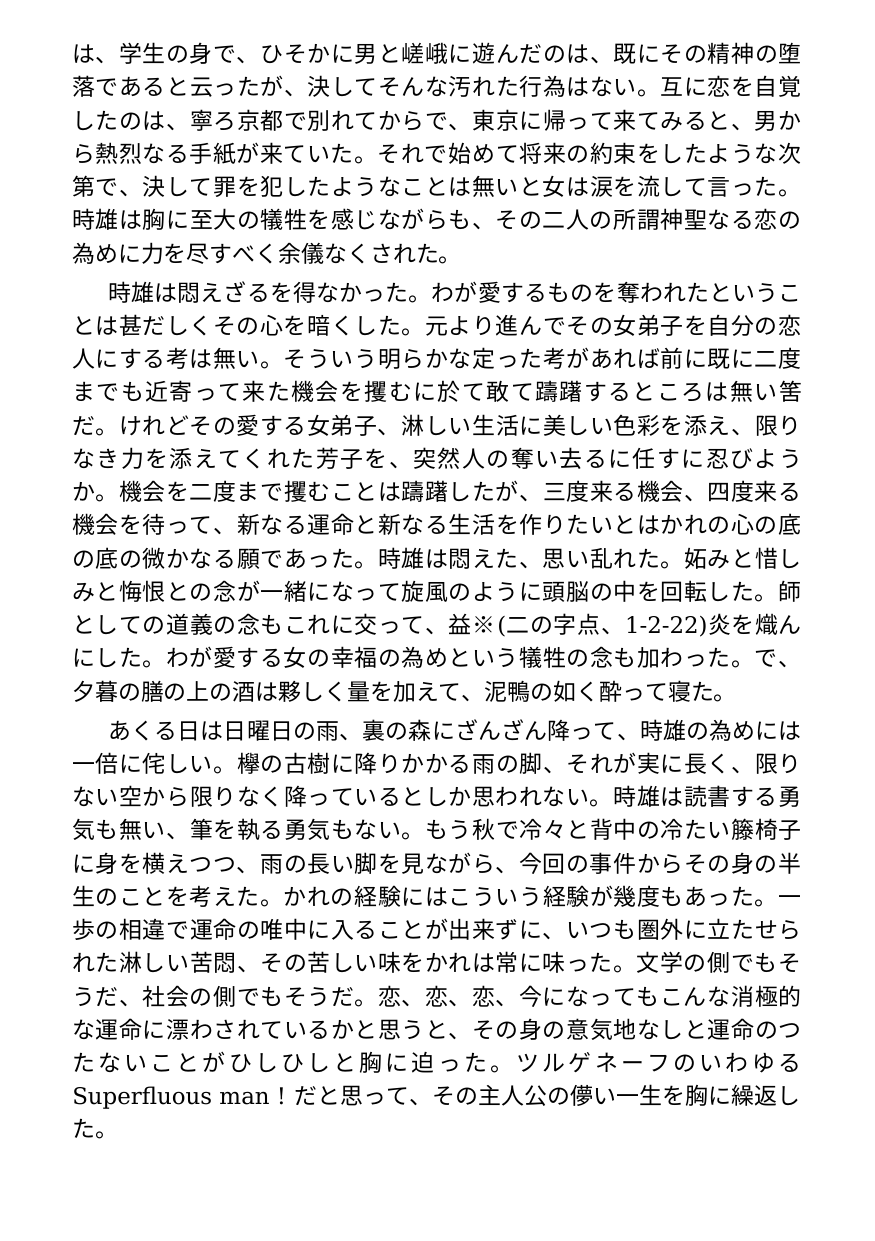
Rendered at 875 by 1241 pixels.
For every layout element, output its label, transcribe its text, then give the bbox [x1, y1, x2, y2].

text あくる日は日曜日の雨、裏の森にざんざん降って、時雄の為めには一倍に侘しい。欅の古樹に降りかかる雨の脚、それが実に長く、限りない空から限りなく降っているとしか思われない。時雄は読書する勇気も無い、筆を執る勇気もない。もう秋で冷々と背中の冷たい籐椅子に身を横えつつ、雨の長い脚を見ながら、今回の事件からその身の半生のことを考えた。かれの経験にはこういう経験が幾度もあった。一歩の相違で運命の唯中に入ることが出来ずに、いつも圏外に立たせられた淋しい苦悶、その苦しい味をかれは常に味った。文学の側でもそうだ、社会の側でもそうだ。恋、恋、恋、今になってもこんな消極的な運命に漂わされているかと思うと、その身の意気地なしと運命のつたないことがひしひしと胸に迫った。ツルゲネーフのいわゆる Superfluous man ! だと思って、その主人公の儚い一生を胸に繰返した。 [72, 712, 802, 1144]
text 時雄は悶えざるを得なかった。わが愛するものを奪われたということは甚だしくその心を暗くした。元より進んでその女弟子を自分の恋人にする考は無い。そういう明らかな定った考があれば前に既に二度までも近寄って来た機会を攫むに於て敢て躊躇するところは無い筈だ。けれどその愛する女弟子、淋しい生活に美しい色彩を添え、限りなき力を添えてくれた芳子を、突然人の奪い去るに任すに忍びようか。機会を二度まで攫むことは躊躇したが、三度来る機会、四度来る機会を待って、新なる運命と新なる生活を作りたいとはかれの心の底の底の微かなる願であった。時雄は悶えた、思い乱れた。妬みと惜しみと悔恨との念が一緒になって旋風のように頭脳の中を回転した。師としての道義の念もこれに交って、益※(二の字点、1-2-22)炎を熾んにした。わが愛する女の幸福の為めという犠牲の念も加わった。で、夕暮の膳の上の酒は夥しく量を加えて、泥鴨の如く酔って寝た。 [72, 274, 802, 707]
text は、学生の身で、ひそかに男と嵯峨に遊んだのは、既にその精神の堕落であると云ったが、決してそんな汚れた行為はない。互に恋を自覚したのは、寧ろ京都で別れてからで、東京に帰って来てみると、男から熱烈なる手紙が来ていた。それで始めて将来の約束をしたような次第で、決して罪を犯したようなことは無いと女は涙を流して言った。時雄は胸に至大の犠牲を感じながらも、その二人の所謂神聖なる恋の為めに力を尽すべく余儀なくされた。 [72, 36, 802, 269]
